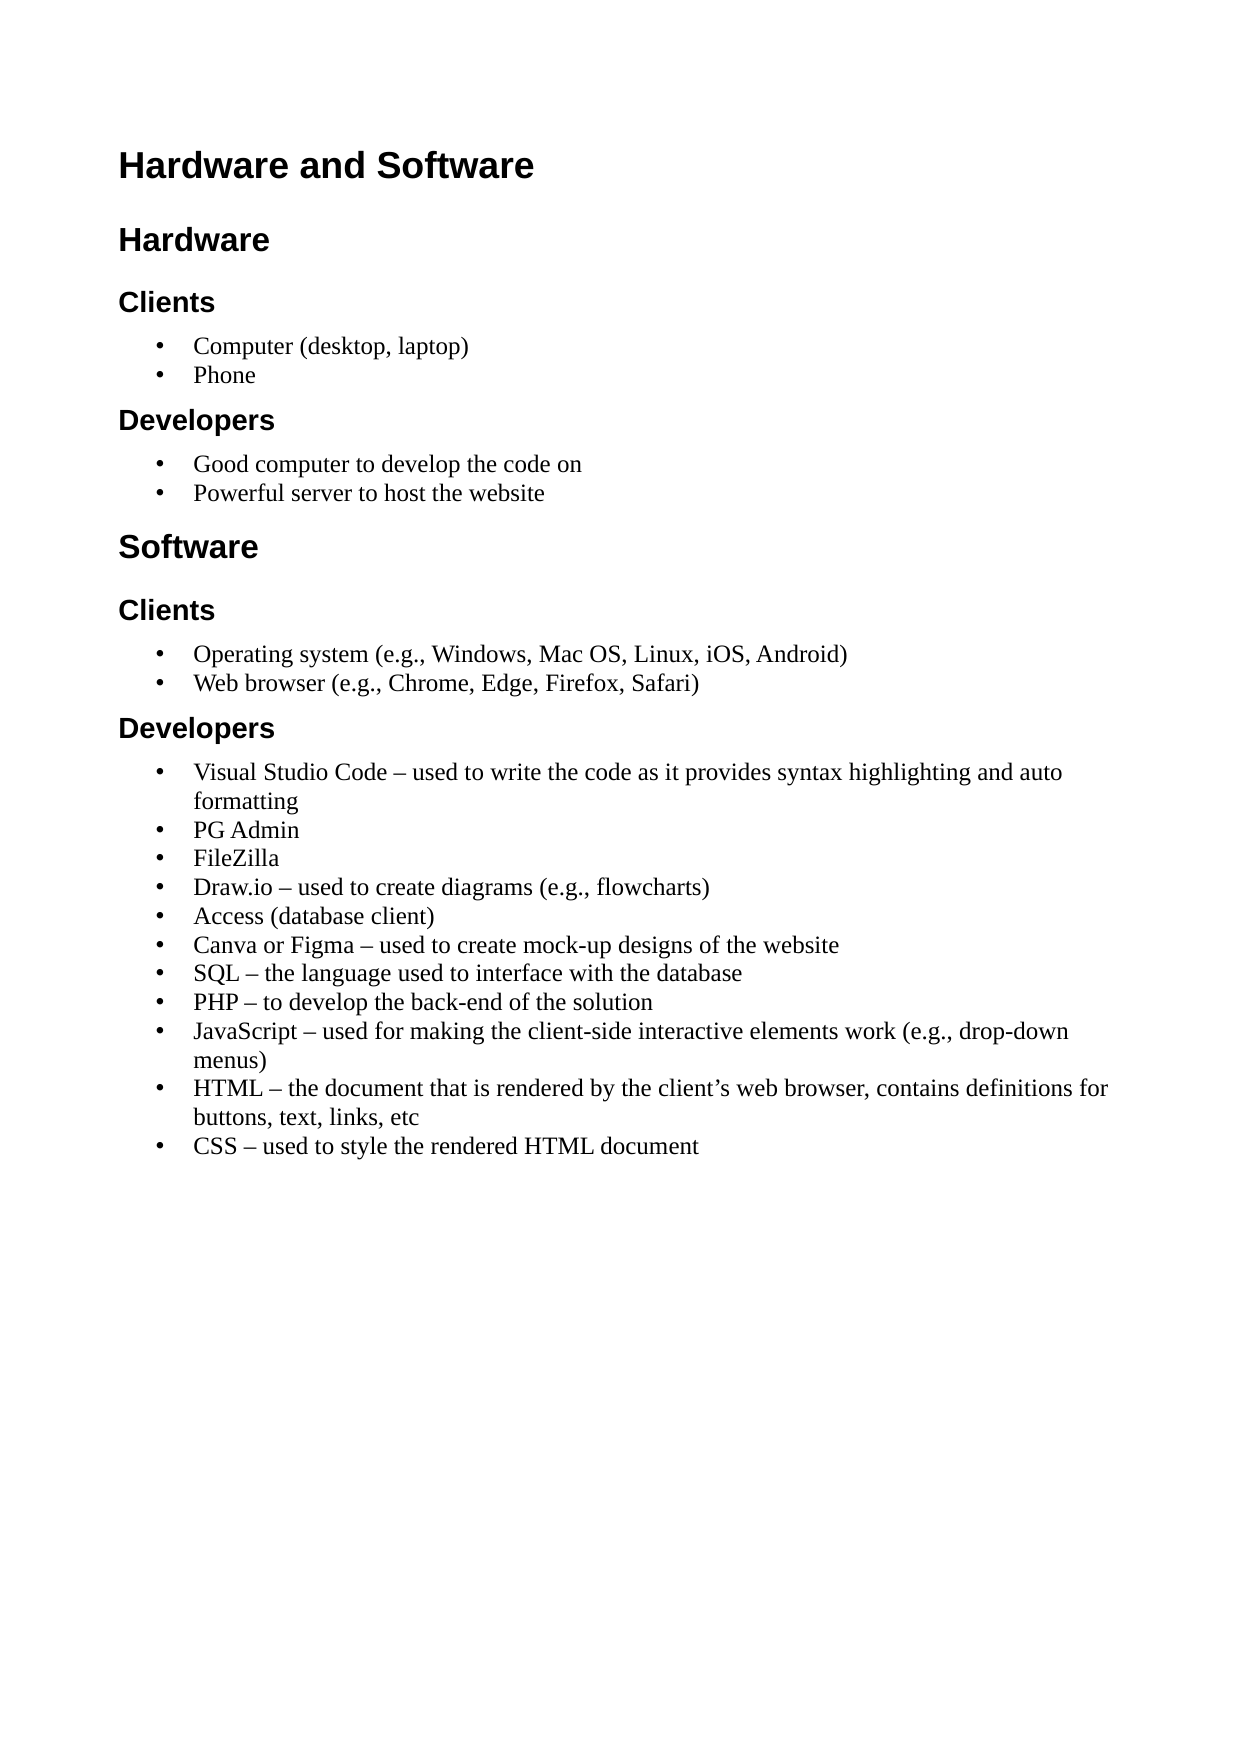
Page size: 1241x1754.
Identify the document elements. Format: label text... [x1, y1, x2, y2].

list JavaScript – used for making the client-side interactive elements work (e.g., drop-down menus) [156, 1016, 1122, 1073]
subtitle Hardware [118, 219, 1122, 258]
list Web browser (e.g., Chrome, Edge, Firefox, Safari) [156, 668, 1122, 697]
list SQL – the language used to interface with the database [156, 958, 1122, 987]
subtitle Clients [118, 285, 1122, 319]
list Access (database client) [156, 901, 1122, 930]
list Canva or Figma – used to create mock-up designs of the website [156, 930, 1122, 958]
list Phone [156, 360, 1122, 389]
subtitle Clients [118, 593, 1122, 627]
list Good computer to develop the code on [156, 449, 1122, 478]
list Operating system (e.g., Windows, Mac OS, Linux, iOS, Android) [156, 639, 1122, 668]
list CSS – used to style the rendered HTML document [156, 1131, 1122, 1160]
list Draw.io – used to create diagrams (e.g., flowcharts) [156, 872, 1122, 901]
list HTML – the document that is rendered by the client’s web browser, contains definitions for buttons, text, links, etc [156, 1073, 1122, 1131]
list Visual Studio Code – used to write the code as it provides syntax highlighting and auto formatting [156, 757, 1122, 815]
list Computer (desktop, laptop) [156, 331, 1122, 360]
subtitle Developers [118, 403, 1122, 437]
list PHP – to develop the back-end of the solution [156, 987, 1122, 1016]
subtitle Hardware and Software [118, 143, 1122, 186]
list FileZilla [156, 843, 1122, 872]
subtitle Software [118, 528, 1122, 566]
list PG Admin [156, 815, 1122, 843]
subtitle Developers [118, 711, 1122, 745]
list Powerful server to host the website [156, 478, 1122, 507]
